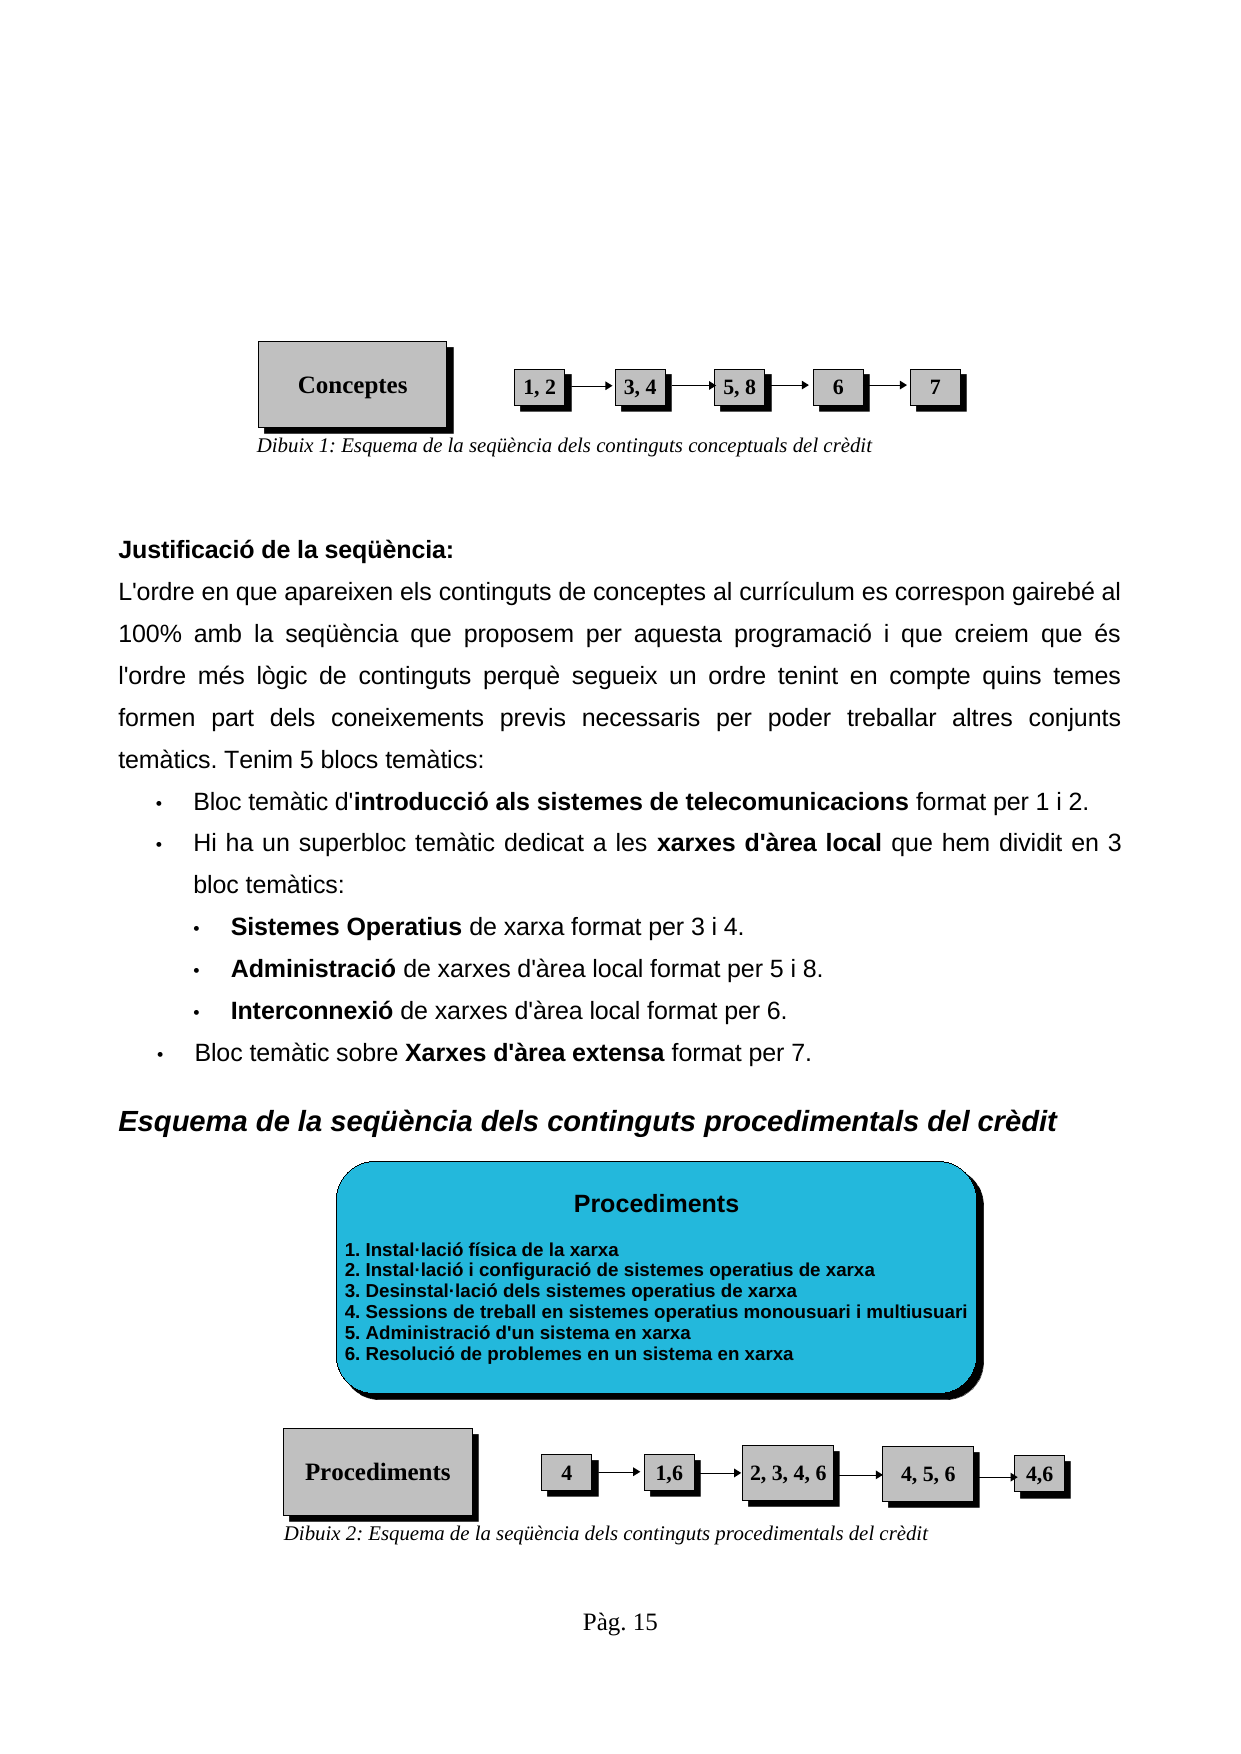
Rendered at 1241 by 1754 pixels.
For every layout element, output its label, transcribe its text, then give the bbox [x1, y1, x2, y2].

list Hi ha un superbloc temàtic dedicat a les xarxes d'àrea local que hem dividit en 3 bloc temàtics: [156, 829, 1122, 899]
text Dibuix 2: Esquema de la seqüència dels continguts procedimentals del crèdit [284, 1472, 1065, 1544]
list Bloc temàtic sobre Xarxes d'àrea extensa format per 7. [157, 1038, 1122, 1066]
text L'ordre en que apareixen els continguts de conceptes al currículum es correspon gairebé al 100% amb la seqüència que proposem per aquesta programació i que creiem que és l'ordre més lògic de continguts perquè segueix un ordre tenint en compte quins temes formen part dels coneixements previs necessaris per poder treballar altres conjunts temàtics. Tenim 5 blocs temàtics: [118, 578, 1122, 773]
text Justificació de la seqüència: [118, 536, 1122, 564]
list Sistemes Operatius de xarxa format per 3 i 4. [193, 913, 1122, 941]
subtitle Esquema de la seqüència dels continguts procedimentals del crèdit [118, 1105, 1122, 1138]
list Interconnexió de xarxes d'àrea local format per 6. [193, 997, 1122, 1024]
text Dibuix 1: Esquema de la seqüència dels continguts conceptuals del crèdit [257, 332, 969, 457]
list Bloc temàtic d'introducció als sistemes de telecomunicacions format per 1 i 2. [156, 787, 1122, 815]
list Administració de xarxes d'àrea local format per 5 i 8. [193, 955, 1122, 983]
